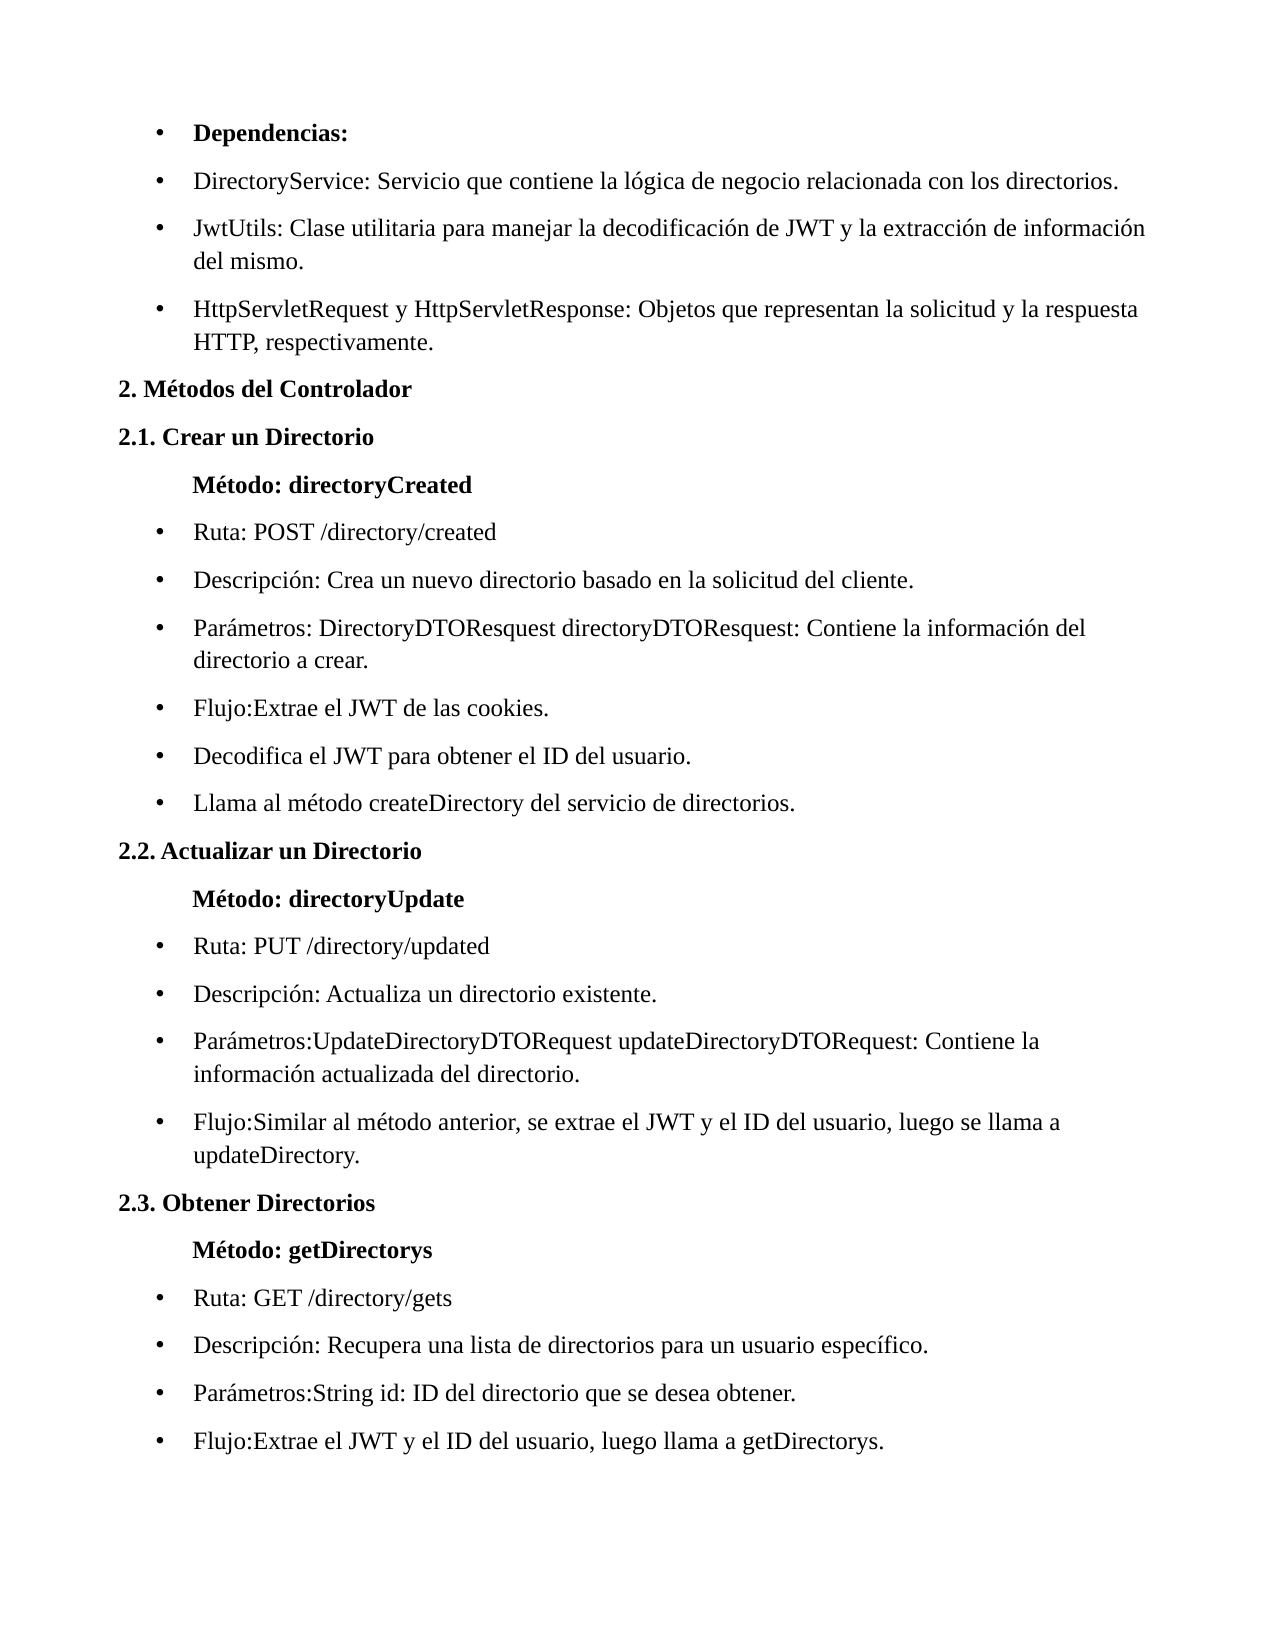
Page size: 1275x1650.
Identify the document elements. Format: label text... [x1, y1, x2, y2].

text 2.3. Obtener Directorios [118, 1188, 1157, 1216]
list Flujo:Extrae el JWT de las cookies. [156, 693, 1157, 722]
list Decodifica el JWT para obtener el ID del usuario. [156, 741, 1157, 769]
list Flujo:Extrae el JWT y el ID del usuario, luego llama a getDirectorys. [156, 1426, 1157, 1454]
list Dependencias: [156, 118, 1157, 147]
text 2.1. Crear un Directorio [118, 422, 1157, 451]
list Descripción: Recupera una lista de directorios para un usuario específico. [156, 1331, 1157, 1359]
list HttpServletRequest y HttpServletResponse: Objetos que representan la solicitud y la respuesta HTTP, respectivamente. [156, 294, 1157, 356]
list JwtUtils: Clase utilitaria para manejar la decodificación de JWT y la extracción de información del mismo. [156, 213, 1157, 275]
list Parámetros:String id: ID del directorio que se desea obtener. [156, 1378, 1157, 1407]
list Ruta: PUT /directory/updated [156, 931, 1157, 960]
list Parámetros: DirectoryDTOResquest directoryDTOResquest: Contiene la información del directorio a crear. [156, 613, 1157, 674]
list Descripción: Actualiza un directorio existente. [156, 979, 1157, 1008]
text 2.2. Actualizar un Directorio [118, 836, 1157, 865]
list Llama al método createDirectory del servicio de directorios. [156, 788, 1157, 817]
text Método: directoryUpdate [118, 884, 1157, 912]
list Ruta: GET /directory/gets [156, 1283, 1157, 1312]
list Ruta: POST /directory/created [156, 517, 1157, 546]
list DirectoryService: Servicio que contiene la lógica de negocio relacionada con los directorios. [156, 166, 1157, 194]
list Descripción: Crea un nuevo directorio basado en la solicitud del cliente. [156, 565, 1157, 594]
list Flujo:Similar al método anterior, se extrae el JWT y el ID del usuario, luego se llama a updateDirectory. [156, 1107, 1157, 1169]
text Método: directoryCreated [118, 470, 1157, 498]
text 2. Métodos del Controlador [118, 374, 1157, 403]
text Método: getDirectorys [118, 1235, 1157, 1264]
list Parámetros:UpdateDirectoryDTORequest updateDirectoryDTORequest: Contiene la información actualizada del directorio. [156, 1026, 1157, 1088]
